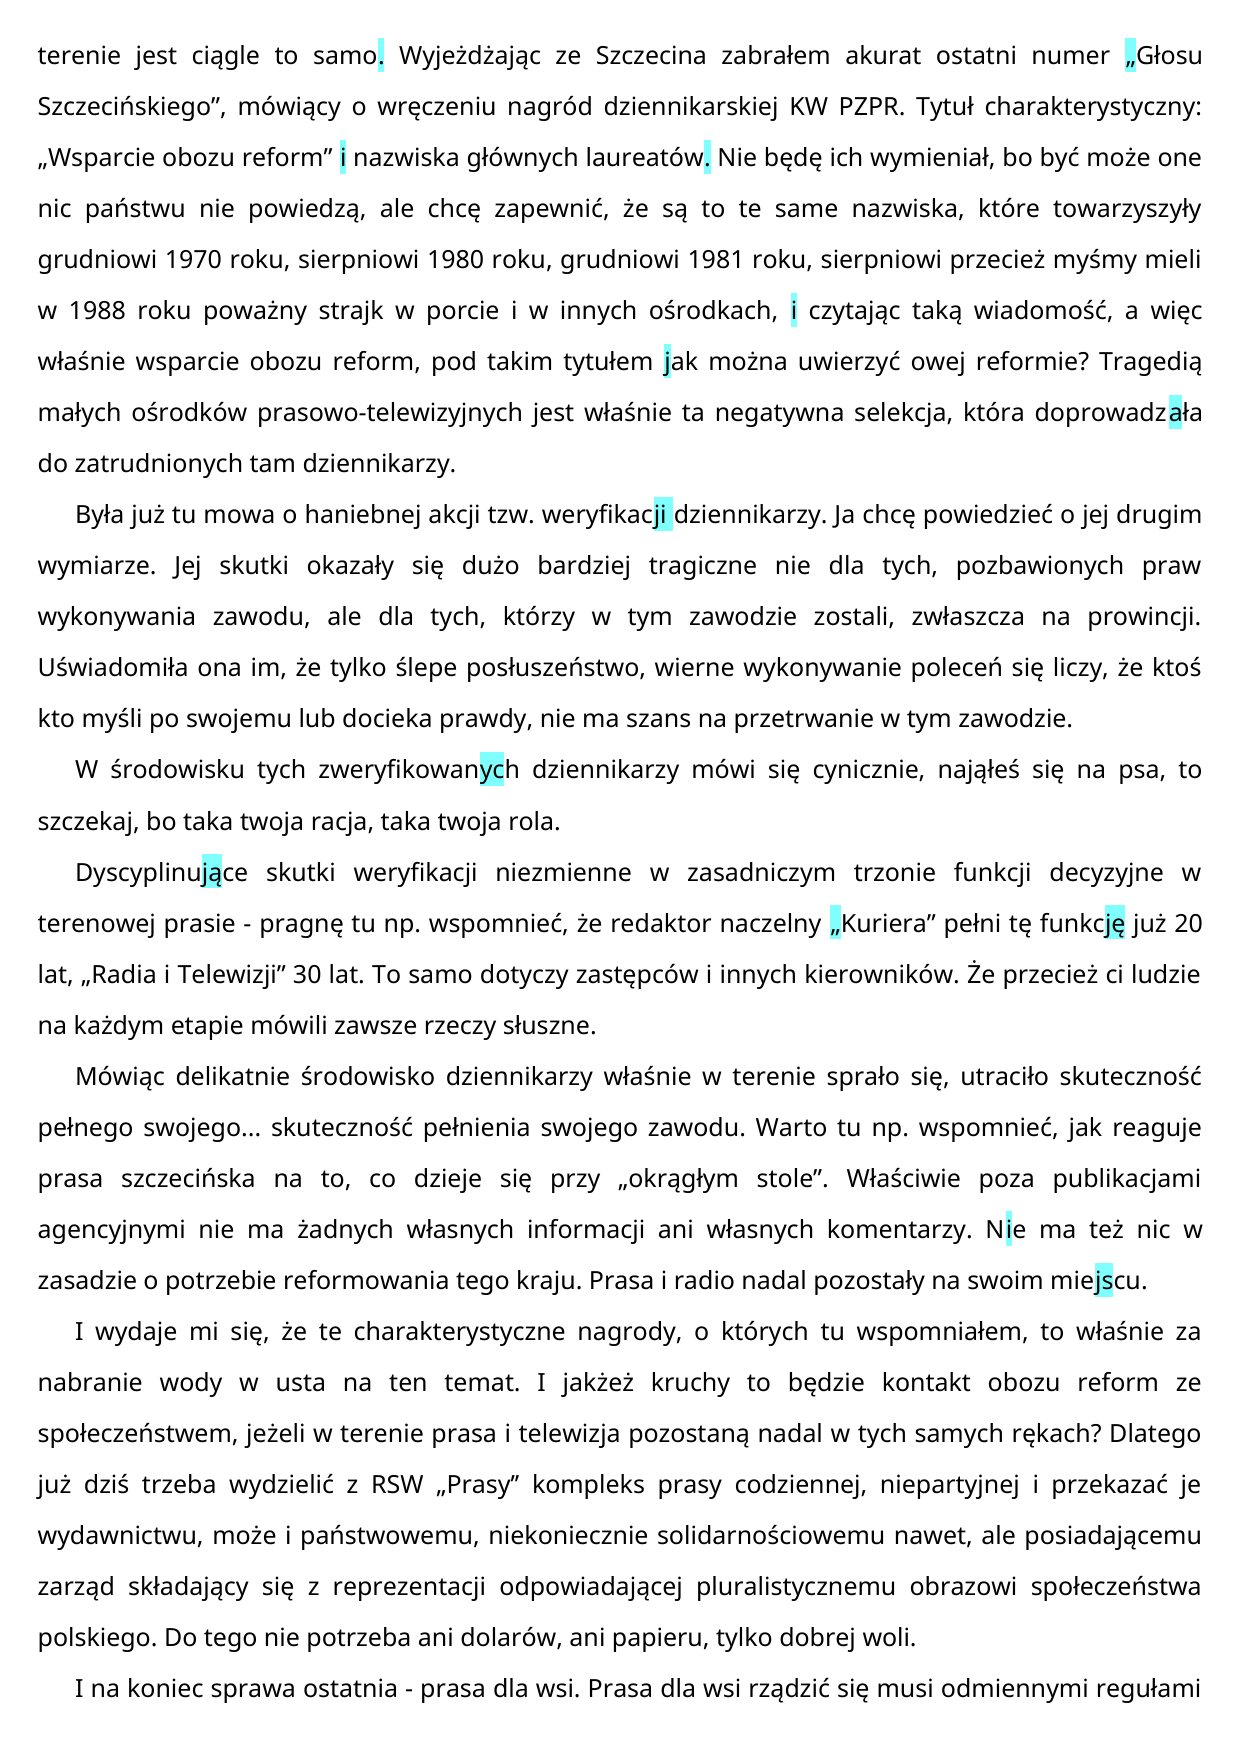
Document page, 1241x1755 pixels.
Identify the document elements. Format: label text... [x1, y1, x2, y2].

text I na koniec sprawa ostatnia - prasa dla wsi. Prasa dla wsi rządzić się musi odmiennymi regułami [37, 1671, 1203, 1705]
text Była już tu mowa o haniebnej akcji tzw. weryfikacji dziennikarzy. Ja chcę powiedzieć o jej drugim wymiarze. Jej skutki okazały się dużo bardziej tragiczne nie dla tych, pozbawionych praw wykonywania zawodu, ale dla tych, którzy w tym zawodzie zostali, zwłaszcza na prowincji. Uświadomiła ona im, że tylko ślepe posłuszeństwo, wierne wykonywanie poleceń się liczy, że ktoś kto myśli po swojemu lub docieka prawdy, nie ma szans na przetrwanie w tym zawodzie. [37, 497, 1203, 735]
text Dyscyplinujące skutki weryfikacji niezmienne w zasadniczym trzonie funkcji decyzyjne w terenowej prasie - pragnę tu np. wspomnieć, że redaktor naczelny „Kuriera” pełni tę funkcję już 20 lat, „Radia i Telewizji” 30 lat. To samo dotyczy zastępców i innych kierowników. Że przecież ci ludzie na każdym etapie mówili zawsze rzeczy słuszne. [37, 854, 1203, 1041]
text I wydaje mi się, że te charakterystyczne nagrody, o których tu wspomniałem, to właśnie za nabranie wody w usta na ten temat. I jakżeż kruchy to będzie kontakt obozu reform ze społeczeństwem, jeżeli w terenie prasa i telewizja pozostaną nadal w tych samych rękach? Dlatego już dziś trzeba wydzielić z RSW „Prasy’’ kompleks prasy codziennej, niepartyjnej i przekazać je wydawnictwu, może i państwowemu, niekoniecznie solidarnościowemu nawet, ale posiadającemu zarząd składający się z reprezentacji odpowiadającej pluralistycznemu obrazowi społeczeństwa polskiego. Do tego nie potrzeba ani dolarów, ani papieru, tylko dobrej woli. [37, 1313, 1203, 1654]
text Mówiąc delikatnie środowisko dziennikarzy właśnie w terenie sprało się, utraciło skuteczność pełnego swojego... skuteczność pełnienia swojego zawodu. Warto tu np. wspomnieć, jak reaguje prasa szczecińska na to, co dzieje się przy „okrągłym stole”. Właściwie poza publikacjami agencyjnymi nie ma żadnych własnych informacji ani własnych komentarzy. Nie ma też nic w zasadzie o potrzebie reformowania tego kraju. Prasa i radio nadal pozostały na swoim miejscu. [37, 1058, 1203, 1297]
text W środowisku tych zweryfikowanych dziennikarzy mówi się cynicznie, nająłeś się na psa, to szczekaj, bo taka twoja racja, taka twoja rola. [37, 752, 1203, 837]
text terenie jest ciągle to samo. Wyjeżdżając ze Szczecina zabrałem akurat ostatni numer „Głosu Szczecińskiego”, mówiący o wręczeniu nagród dziennikarskiej KW PZPR. Tytuł charakterystyczny: „Wsparcie obozu reform” i nazwiska głównych laureatów. Nie będę ich wymieniał, bo być może one nic państwu nie powiedzą, ale chcę zapewnić, że są to te same nazwiska, które towarzyszyły grudniowi 1970 roku, sierpniowi 1980 roku, grudniowi 1981 roku, sierpniowi przecież myśmy mieli w 1988 roku poważny strajk w porcie i w innych ośrodkach, i czytając taką wiadomość, a więc właśnie wsparcie obozu reform, pod takim tytułem jak można uwierzyć owej reformie? Tragedią małych ośrodków prasowo-telewizyjnych jest właśnie ta negatywna selekcja, która doprowadzała do zatrudnionych tam dziennikarzy. [37, 37, 1203, 480]
